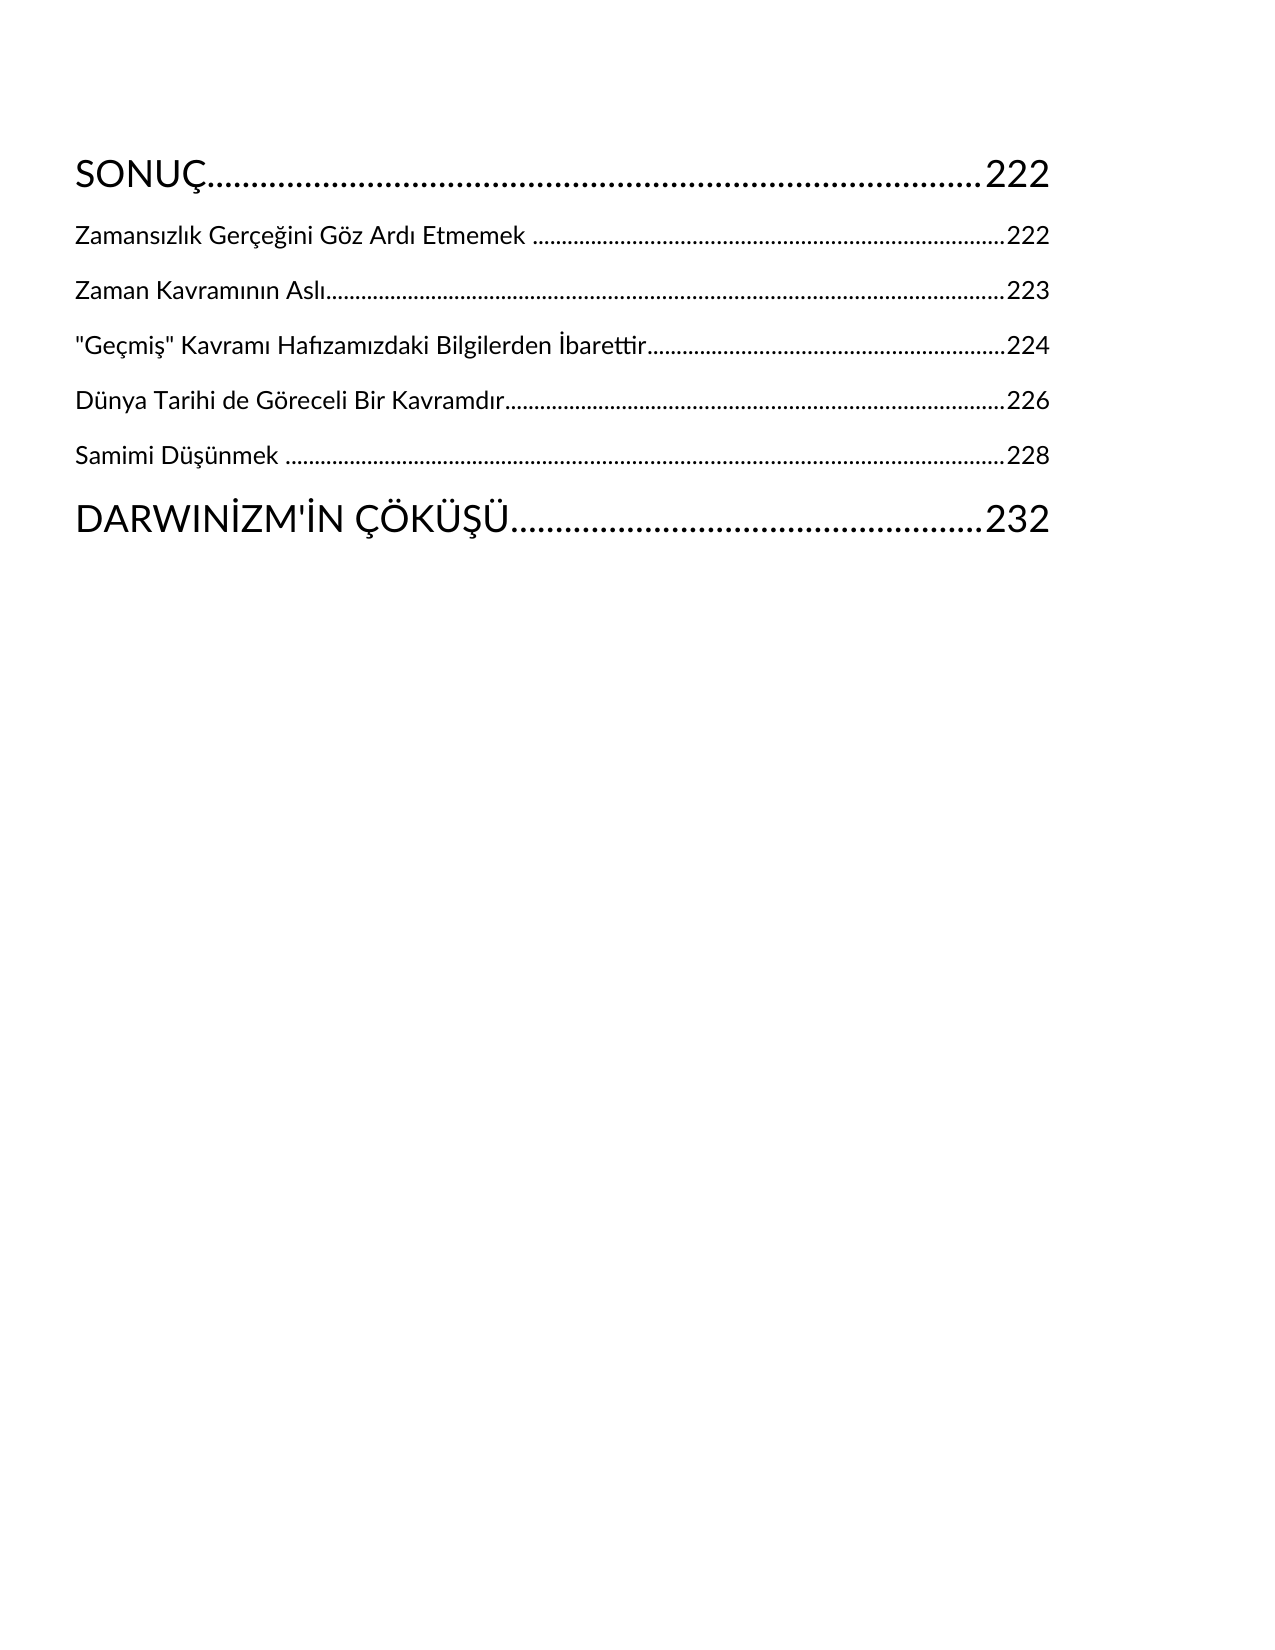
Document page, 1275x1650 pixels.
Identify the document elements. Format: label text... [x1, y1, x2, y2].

subtitle DARWINİZM'İN ÇÖKÜŞÜ 232 [75, 495, 1200, 540]
subtitle Samimi Düşünmek 228 [75, 440, 1200, 470]
subtitle Zaman Kavramının Aslı 223 [75, 275, 1200, 305]
subtitle Zamansızlık Gerçeğini Göz Ardı Etmemek 222 [75, 220, 1200, 250]
subtitle "Geçmiş" Kavramı Hafızamızdaki Bilgilerden İbarettir 224 [75, 330, 1200, 360]
subtitle SONUÇ 222 [75, 150, 1200, 195]
subtitle Dünya Tarihi de Göreceli Bir Kavramdır 226 [75, 385, 1200, 415]
